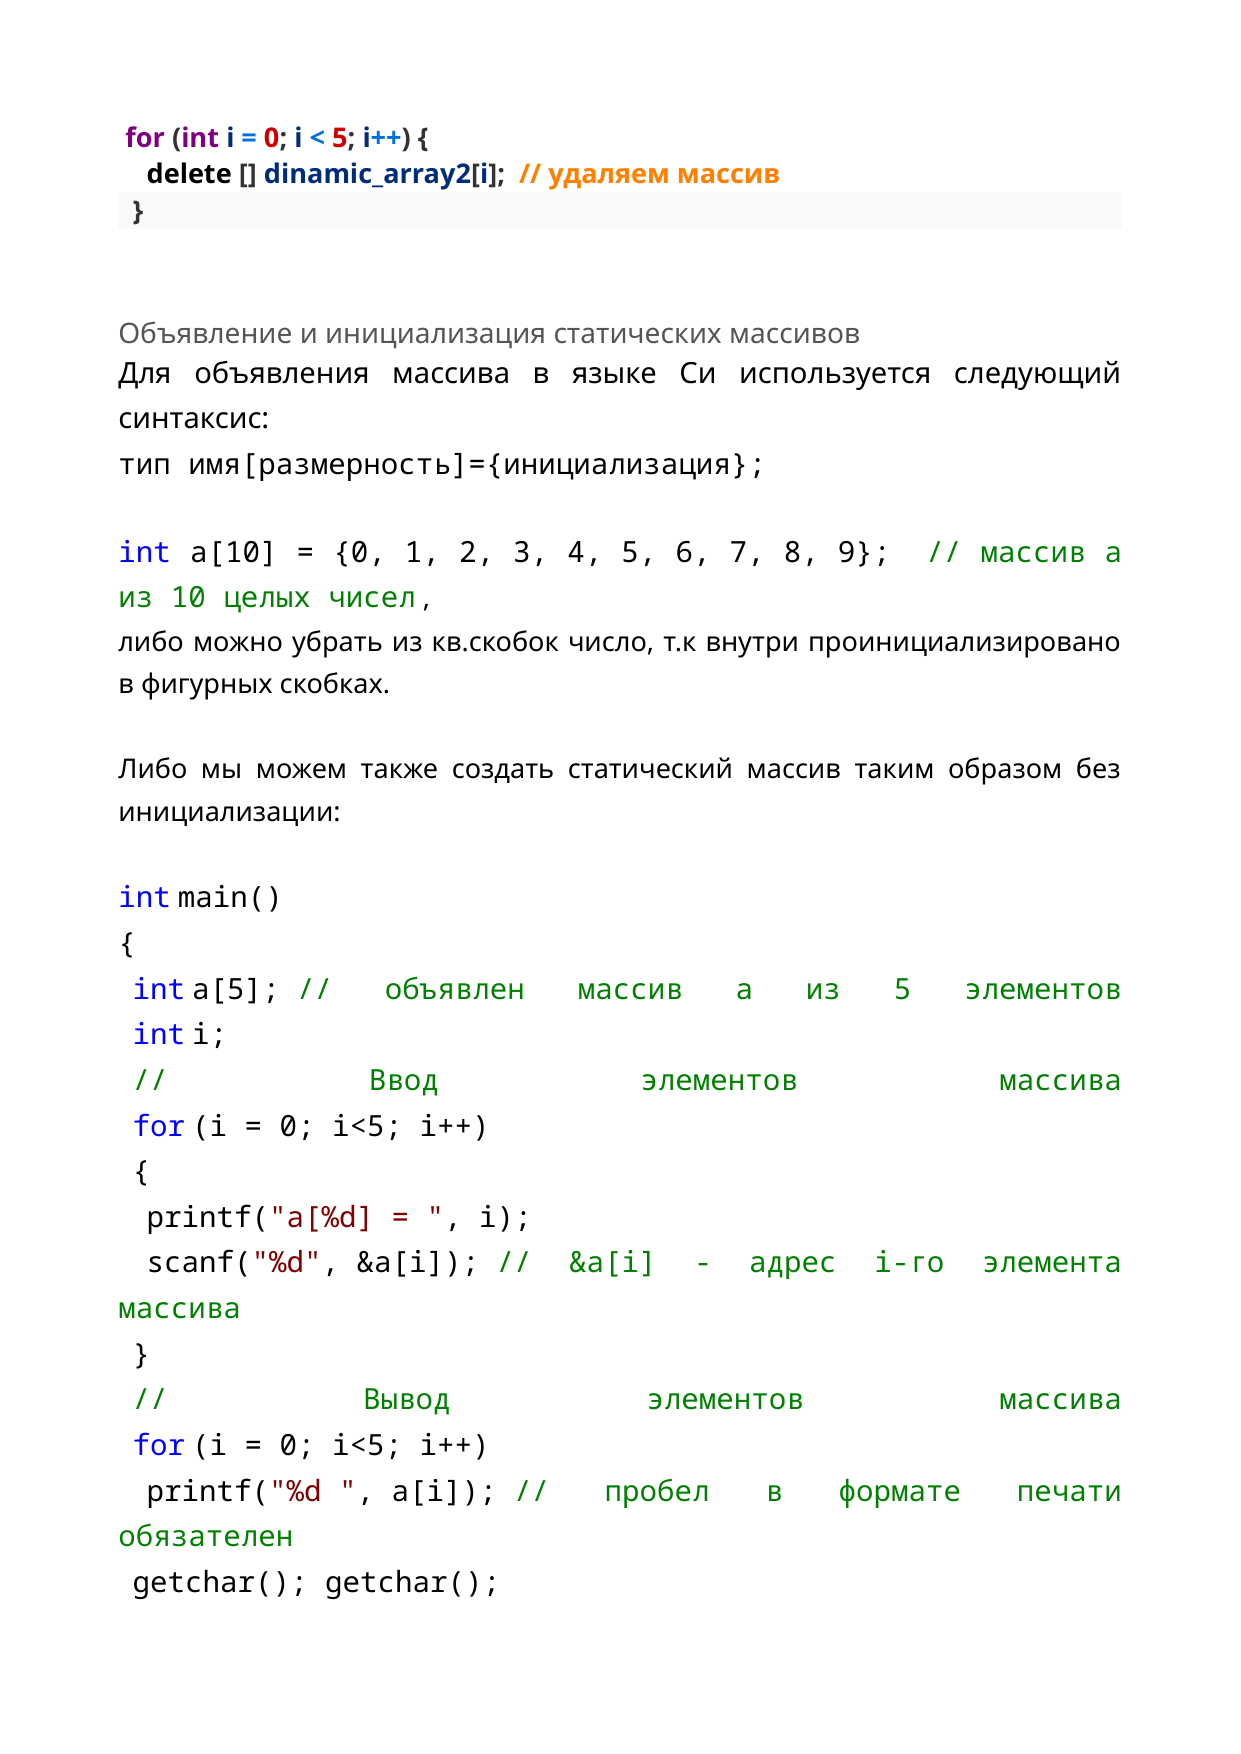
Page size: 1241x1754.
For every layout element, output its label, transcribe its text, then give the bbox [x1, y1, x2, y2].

text либо можно убрать из кв.скобок число, т.к внутри проинициализировано в фигурных скобках. [118, 622, 1122, 702]
text Для объявления массива в языке Си используется следующий синтаксис: [118, 352, 1122, 437]
text int main() { int a[5]; // объявлен массив a из 5 элементов int i; // Ввод элементов массива for (i = 0; i<5; i++) { printf("a[%d] = ", i); scanf("%d", &a[i]); // &a[i] - адрес i-го элемента массива } // Вывод элементов массива for (i = 0; i<5; i++) printf("%d ", a[i]); // пробел в формате печати обязателен getchar(); getchar(); [118, 877, 1122, 1601]
text int a[10] = {0, 1, 2, 3, 4, 5, 6, 7, 8, 9}; // массив a из 10 целых чисел , [118, 531, 1122, 616]
text delete [] dinamic_array2[i]; // удаляем массив [118, 155, 1122, 192]
text Либо мы можем также создать статический массив таким образом без инициализации: [118, 749, 1122, 829]
subtitle Объявление и инициализация статических массивов [118, 313, 1122, 352]
text for (int i = 0; i < 5; i++) { [118, 118, 1122, 155]
text } [118, 192, 1122, 229]
text тип имя[размерность]={инициализация}; [118, 443, 1122, 483]
